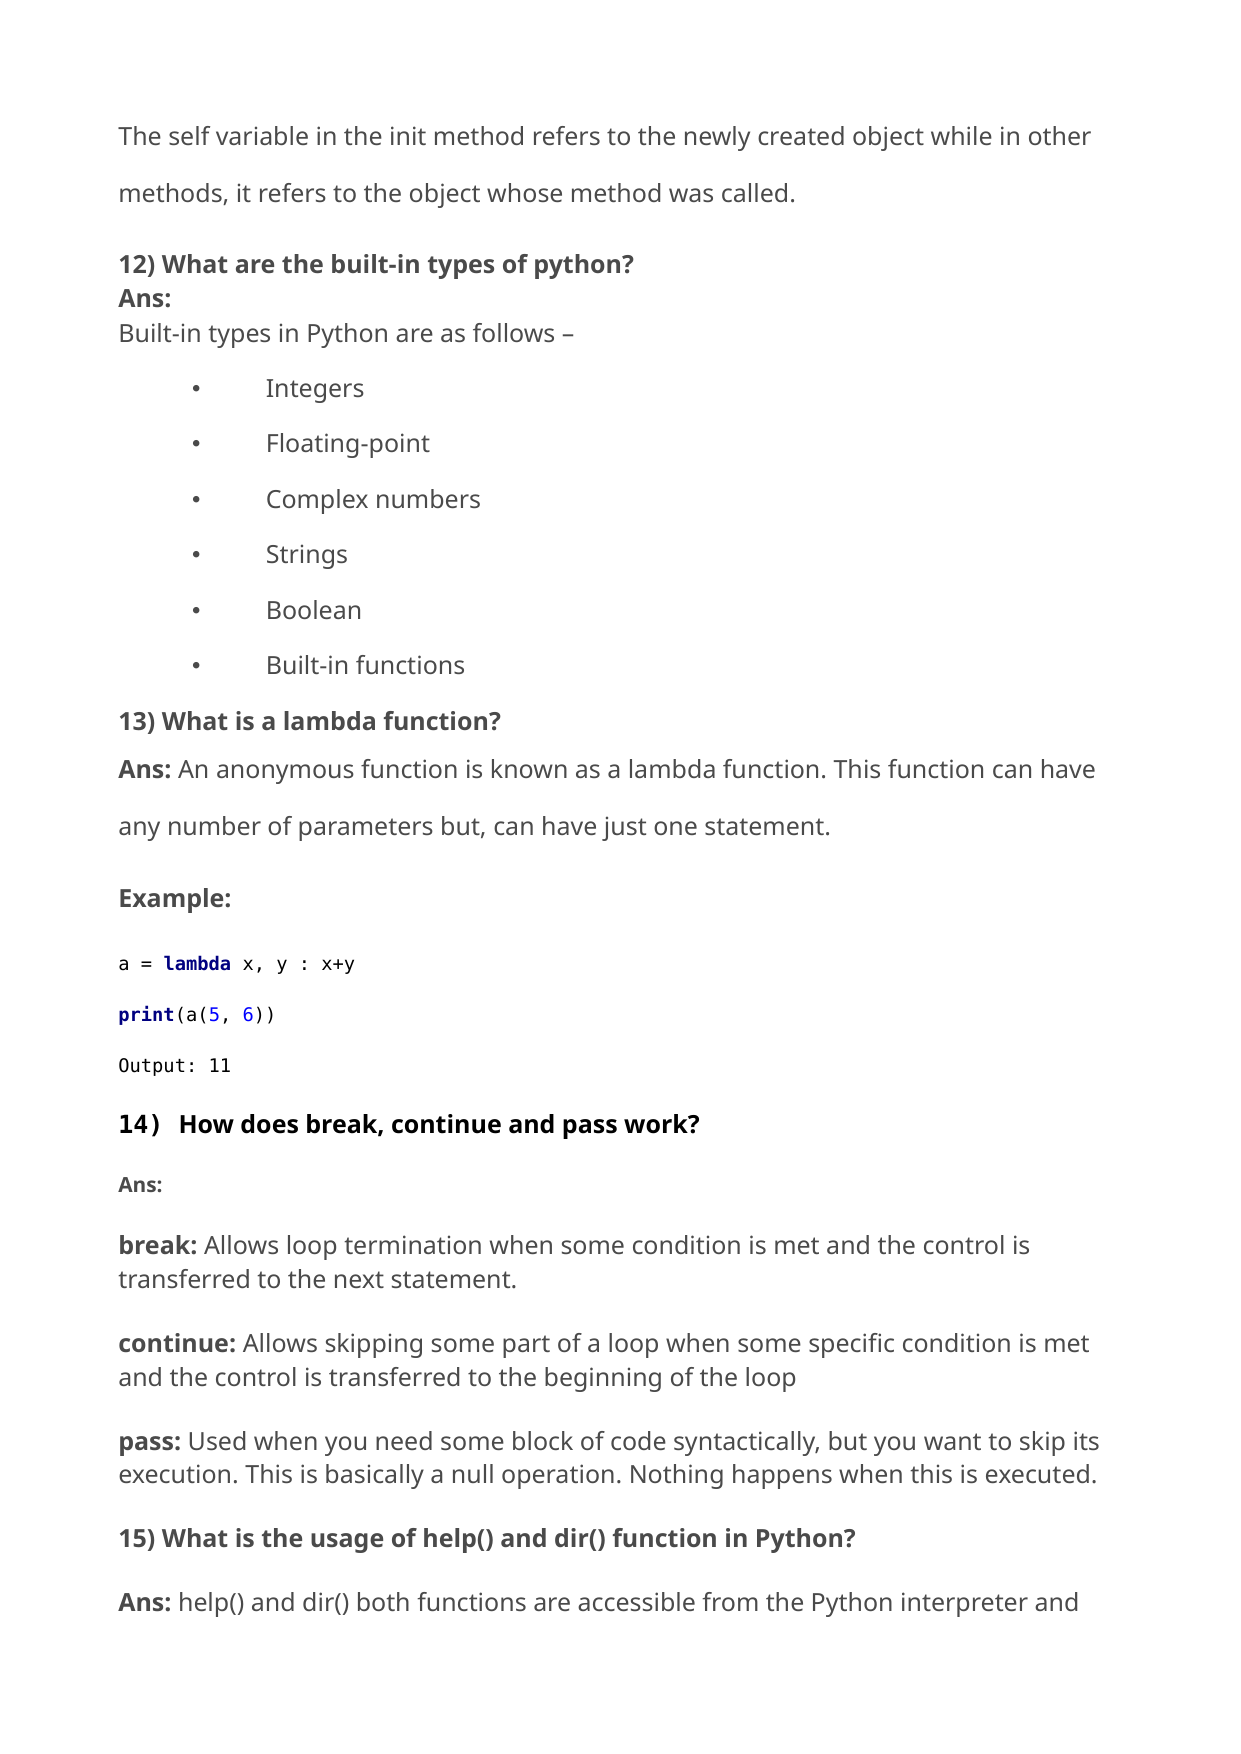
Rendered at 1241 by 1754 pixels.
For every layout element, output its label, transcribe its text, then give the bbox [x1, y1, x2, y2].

text Ans: help() and dir() both functions are accessible from the Python interpreter and [118, 1584, 1122, 1618]
text Built-in types in Python are as follows – [118, 315, 1122, 349]
list Floating-point [192, 426, 1122, 460]
text pass: Used when you need some block of code syntactically, but you want to skip its execution. This is basically a null operation. Nothing happens when this is executed. [118, 1423, 1122, 1491]
subtitle 13) What is a lambda function? [118, 703, 1122, 737]
text Ans: [118, 1170, 1122, 1198]
text 15) What is the usage of help() and dir() function in Python? [118, 1521, 1122, 1555]
text Output: 11 [118, 1055, 1122, 1077]
text print(a(5, 6)) [118, 1004, 1122, 1026]
list Complex numbers [192, 481, 1122, 516]
list Boolean [192, 592, 1122, 626]
text 14) How does break, continue and pass work? [118, 1106, 1122, 1141]
list Integers [192, 371, 1122, 405]
text continue: Allows skipping some part of a loop when some specific condition is met and the control is transferred to the beginning of the loop [118, 1326, 1122, 1394]
list Built-in functions [192, 648, 1122, 682]
text Example: [118, 881, 1122, 915]
text Ans: [118, 281, 1122, 315]
list Strings [192, 537, 1122, 571]
text Ans: An anonymous function is known as a lambda function. This function can have any number of parameters but, can have just one statement. [118, 752, 1122, 843]
text a = lambda x, y : x+y [118, 952, 1122, 974]
text The self variable in the init method refers to the newly created object while in other methods, it refers to the object whose method was called. [118, 118, 1122, 209]
text 12) What are the built-in types of python? [118, 247, 1122, 281]
text break: Allows loop termination when some condition is met and the control is transferred to the next statement. [118, 1228, 1122, 1296]
